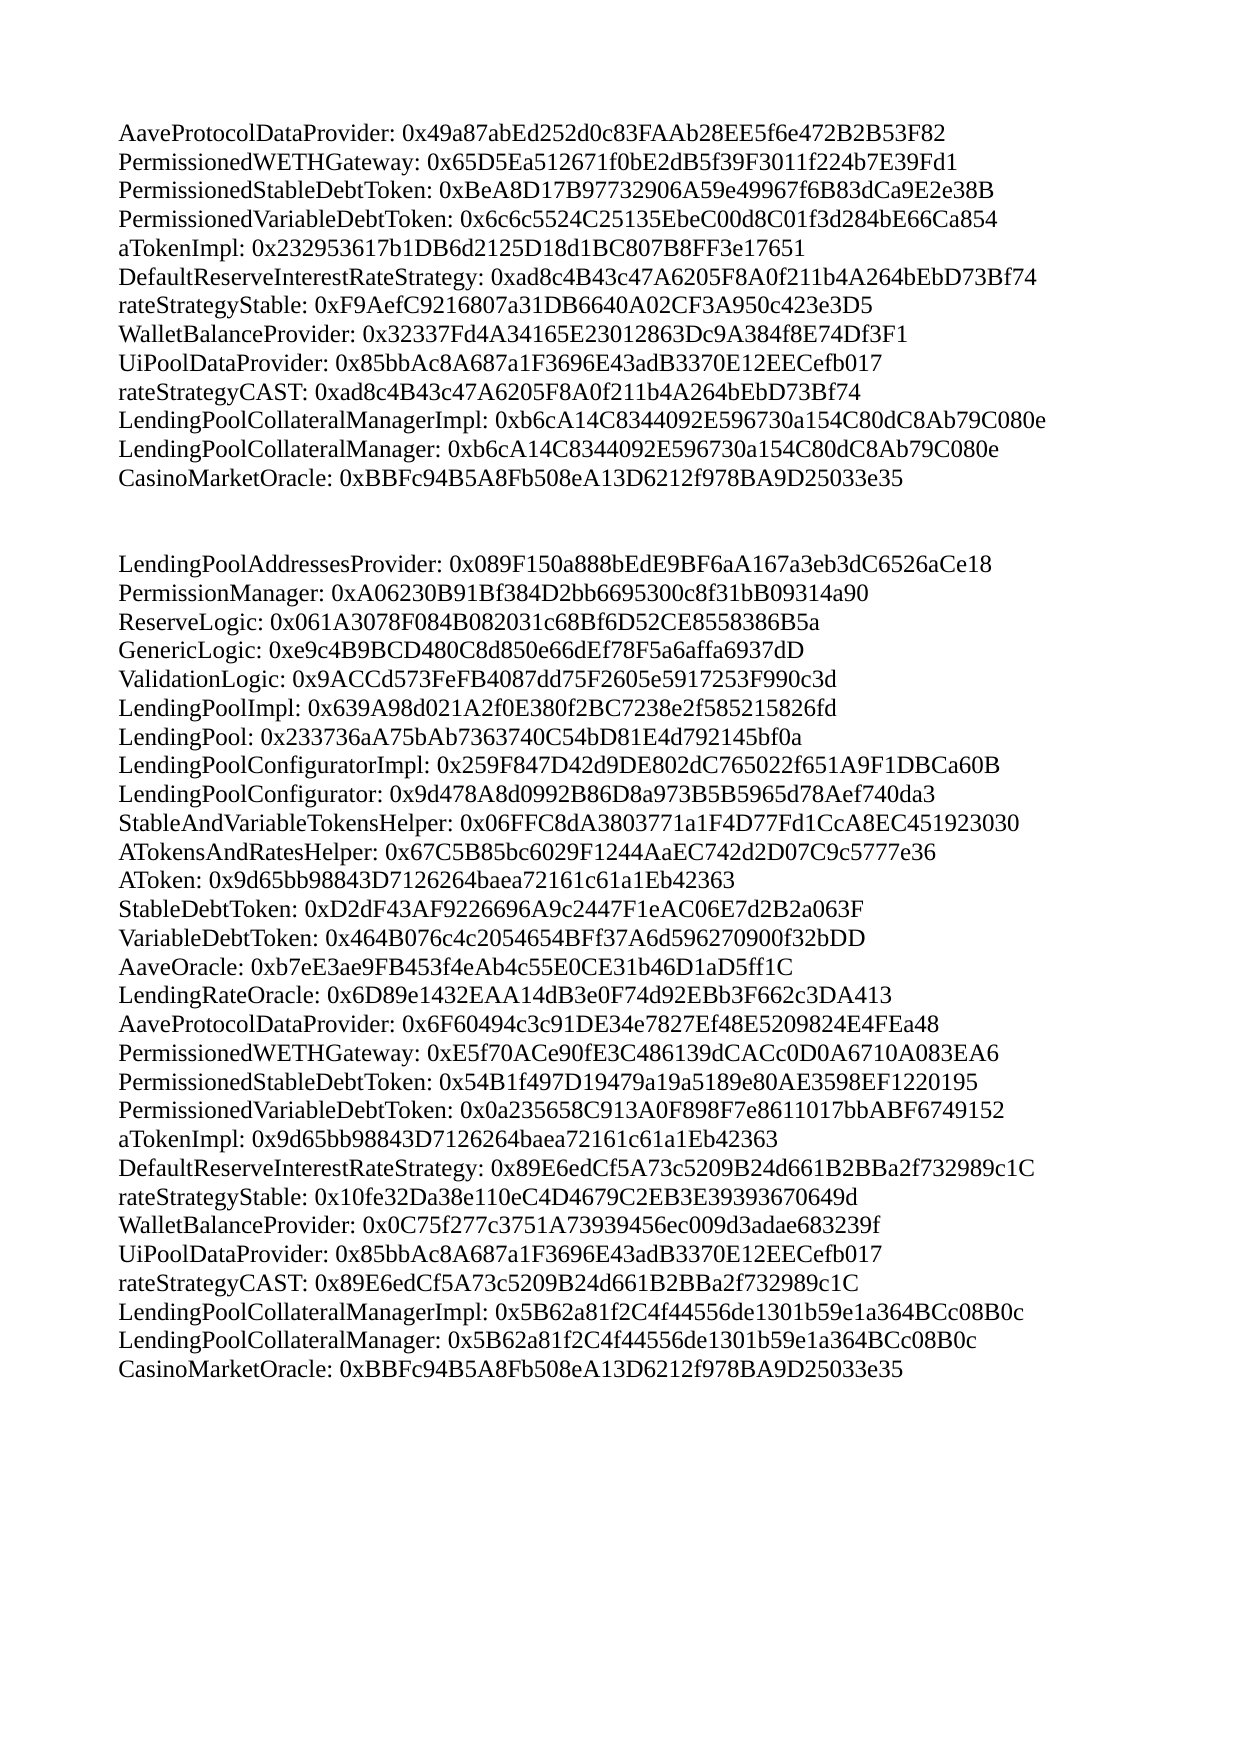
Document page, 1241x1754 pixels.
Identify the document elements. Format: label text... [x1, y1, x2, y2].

text LendingPool: 0x233736aA75bAb7363740C54bD81E4d792145bf0a [118, 722, 1122, 751]
text AaveProtocolDataProvider: 0x49a87abEd252d0c83FAAb28EE5f6e472B2B53F82 [118, 118, 1122, 147]
text LendingPoolImpl: 0x639A98d021A2f0E380f2BC7238e2f585215826fd [118, 693, 1122, 722]
text CasinoMarketOracle: 0xBBFc94B5A8Fb508eA13D6212f978BA9D25033e35 [118, 1354, 1122, 1383]
text PermissionedStableDebtToken: 0x54B1f497D19479a19a5189e80AE3598EF1220195 [118, 1067, 1122, 1096]
text DefaultReserveInterestRateStrategy: 0x89E6edCf5A73c5209B24d661B2BBa2f732989c1C [118, 1153, 1122, 1182]
text AToken: 0x9d65bb98843D7126264baea72161c61a1Eb42363 [118, 866, 1122, 894]
text rateStrategyStable: 0xF9AefC9216807a31DB6640A02CF3A950c423e3D5 [118, 291, 1122, 319]
text WalletBalanceProvider: 0x0C75f277c3751A73939456ec009d3adae683239f [118, 1211, 1122, 1239]
text ATokensAndRatesHelper: 0x67C5B85bc6029F1244AaEC742d2D07C9c5777e36 [118, 837, 1122, 866]
text PermissionedVariableDebtToken: 0x0a235658C913A0F898F7e8611017bbABF6749152 [118, 1096, 1122, 1124]
text WalletBalanceProvider: 0x32337Fd4A34165E23012863Dc9A384f8E74Df3F1 [118, 319, 1122, 348]
text VariableDebtToken: 0x464B076c4c2054654BFf37A6d596270900f32bDD [118, 923, 1122, 952]
text LendingPoolConfiguratorImpl: 0x259F847D42d9DE802dC765022f651A9F1DBCa60B [118, 751, 1122, 779]
text rateStrategyCAST: 0xad8c4B43c47A6205F8A0f211b4A264bEbD73Bf74 [118, 377, 1122, 406]
text CasinoMarketOracle: 0xBBFc94B5A8Fb508eA13D6212f978BA9D25033e35 [118, 463, 1122, 492]
text LendingPoolCollateralManagerImpl: 0xb6cA14C8344092E596730a154C80dC8Ab79C080e [118, 406, 1122, 434]
text StableDebtToken: 0xD2dF43AF9226696A9c2447F1eAC06E7d2B2a063F [118, 894, 1122, 923]
text UiPoolDataProvider: 0x85bbAc8A687a1F3696E43adB3370E12EECefb017 [118, 1239, 1122, 1268]
text ReserveLogic: 0x061A3078F084B082031c68Bf6D52CE8558386B5a [118, 607, 1122, 636]
text rateStrategyStable: 0x10fe32Da38e110eC4D4679C2EB3E39393670649d [118, 1182, 1122, 1211]
text aTokenImpl: 0x232953617b1DB6d2125D18d1BC807B8FF3e17651 [118, 233, 1122, 262]
text DefaultReserveInterestRateStrategy: 0xad8c4B43c47A6205F8A0f211b4A264bEbD73Bf74 [118, 262, 1122, 291]
text LendingPoolAddressesProvider: 0x089F150a888bEdE9BF6aA167a3eb3dC6526aCe18 [118, 549, 1122, 578]
text LendingPoolConfigurator: 0x9d478A8d0992B86D8a973B5B5965d78Aef740da3 [118, 779, 1122, 808]
text AaveProtocolDataProvider: 0x6F60494c3c91DE34e7827Ef48E5209824E4FEa48 [118, 1009, 1122, 1038]
text PermissionedVariableDebtToken: 0x6c6c5524C25135EbeC00d8C01f3d284bE66Ca854 [118, 204, 1122, 233]
text LendingPoolCollateralManager: 0x5B62a81f2C4f44556de1301b59e1a364BCc08B0c [118, 1326, 1122, 1354]
text StableAndVariableTokensHelper: 0x06FFC8dA3803771a1F4D77Fd1CcA8EC451923030 [118, 808, 1122, 837]
text PermissionedWETHGateway: 0x65D5Ea512671f0bE2dB5f39F3011f224b7E39Fd1 [118, 147, 1122, 176]
text LendingPoolCollateralManager: 0xb6cA14C8344092E596730a154C80dC8Ab79C080e [118, 434, 1122, 463]
text AaveOracle: 0xb7eE3ae9FB453f4eAb4c55E0CE31b46D1aD5ff1C [118, 952, 1122, 981]
text PermissionedStableDebtToken: 0xBeA8D17B97732906A59e49967f6B83dCa9E2e38B [118, 176, 1122, 204]
text LendingPoolCollateralManagerImpl: 0x5B62a81f2C4f44556de1301b59e1a364BCc08B0c [118, 1297, 1122, 1326]
text GenericLogic: 0xe9c4B9BCD480C8d850e66dEf78F5a6affa6937dD [118, 636, 1122, 664]
text ValidationLogic: 0x9ACCd573FeFB4087dd75F2605e5917253F990c3d [118, 664, 1122, 693]
text rateStrategyCAST: 0x89E6edCf5A73c5209B24d661B2BBa2f732989c1C [118, 1268, 1122, 1297]
text aTokenImpl: 0x9d65bb98843D7126264baea72161c61a1Eb42363 [118, 1124, 1122, 1153]
text PermissionManager: 0xA06230B91Bf384D2bb6695300c8f31bB09314a90 [118, 578, 1122, 607]
text PermissionedWETHGateway: 0xE5f70ACe90fE3C486139dCACc0D0A6710A083EA6 [118, 1038, 1122, 1067]
text UiPoolDataProvider: 0x85bbAc8A687a1F3696E43adB3370E12EECefb017 [118, 348, 1122, 377]
text LendingRateOracle: 0x6D89e1432EAA14dB3e0F74d92EBb3F662c3DA413 [118, 981, 1122, 1009]
